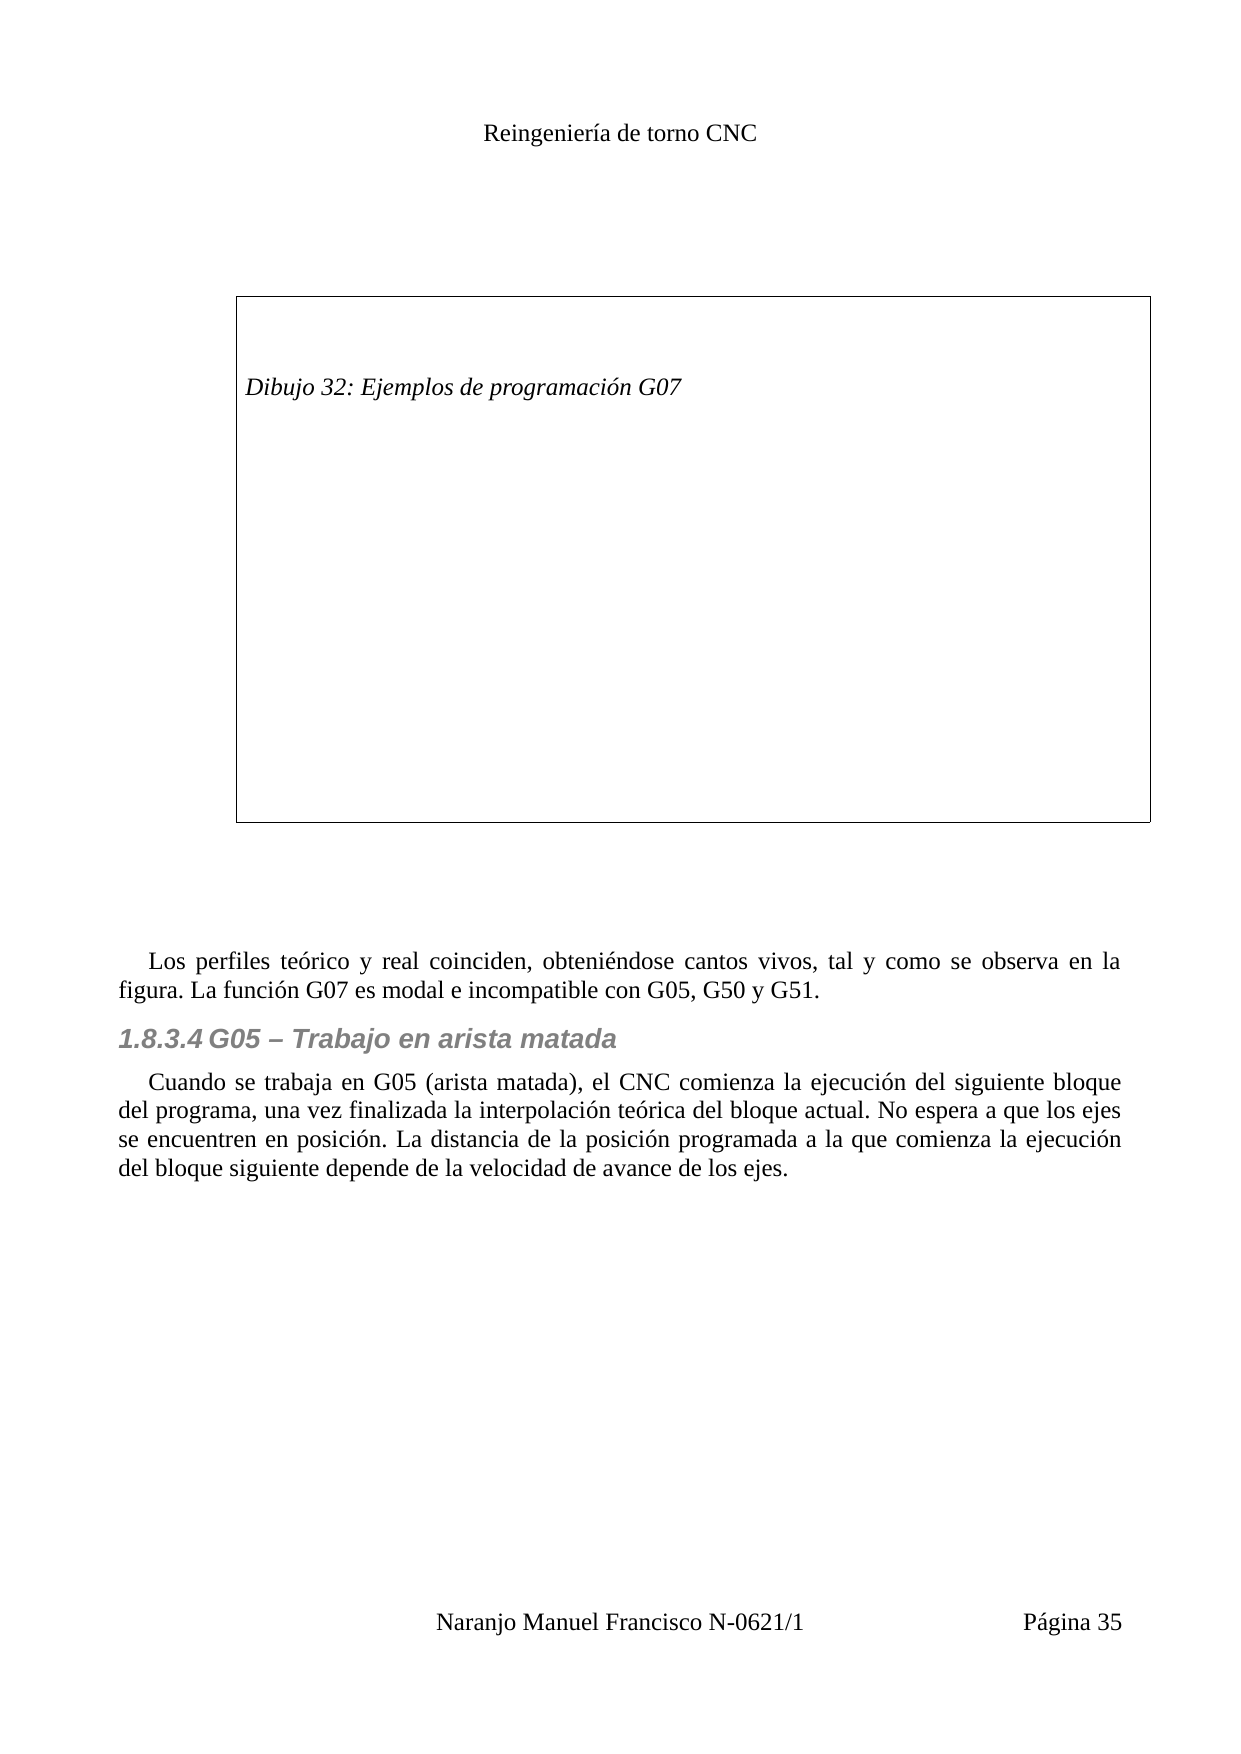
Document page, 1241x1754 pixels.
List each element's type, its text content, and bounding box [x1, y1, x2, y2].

text Los perfiles teórico y real coinciden, obteniéndose cantos vivos, tal y como se observa en la figura. La función G07 es modal e incompatible con G05, G50 y G51. [118, 946, 1122, 1004]
table_header [245, 317, 1136, 348]
subtitle G05 – Trabajo en arista matada [118, 1022, 1122, 1054]
text Dibujo 32: Ejemplos de programación G07 [245, 372, 1141, 401]
text Cuando se trabaja en G05 (arista matada), el CNC comienza la ejecución del siguiente bloque del programa, una vez finalizada la interpolación teórica del bloque actual. No espera a que los ejes se encuentren en posición. La distancia de la posición programada a la que comienza la ejecución del bloque siguiente depende de la velocidad de avance de los ejes. [118, 1067, 1122, 1182]
